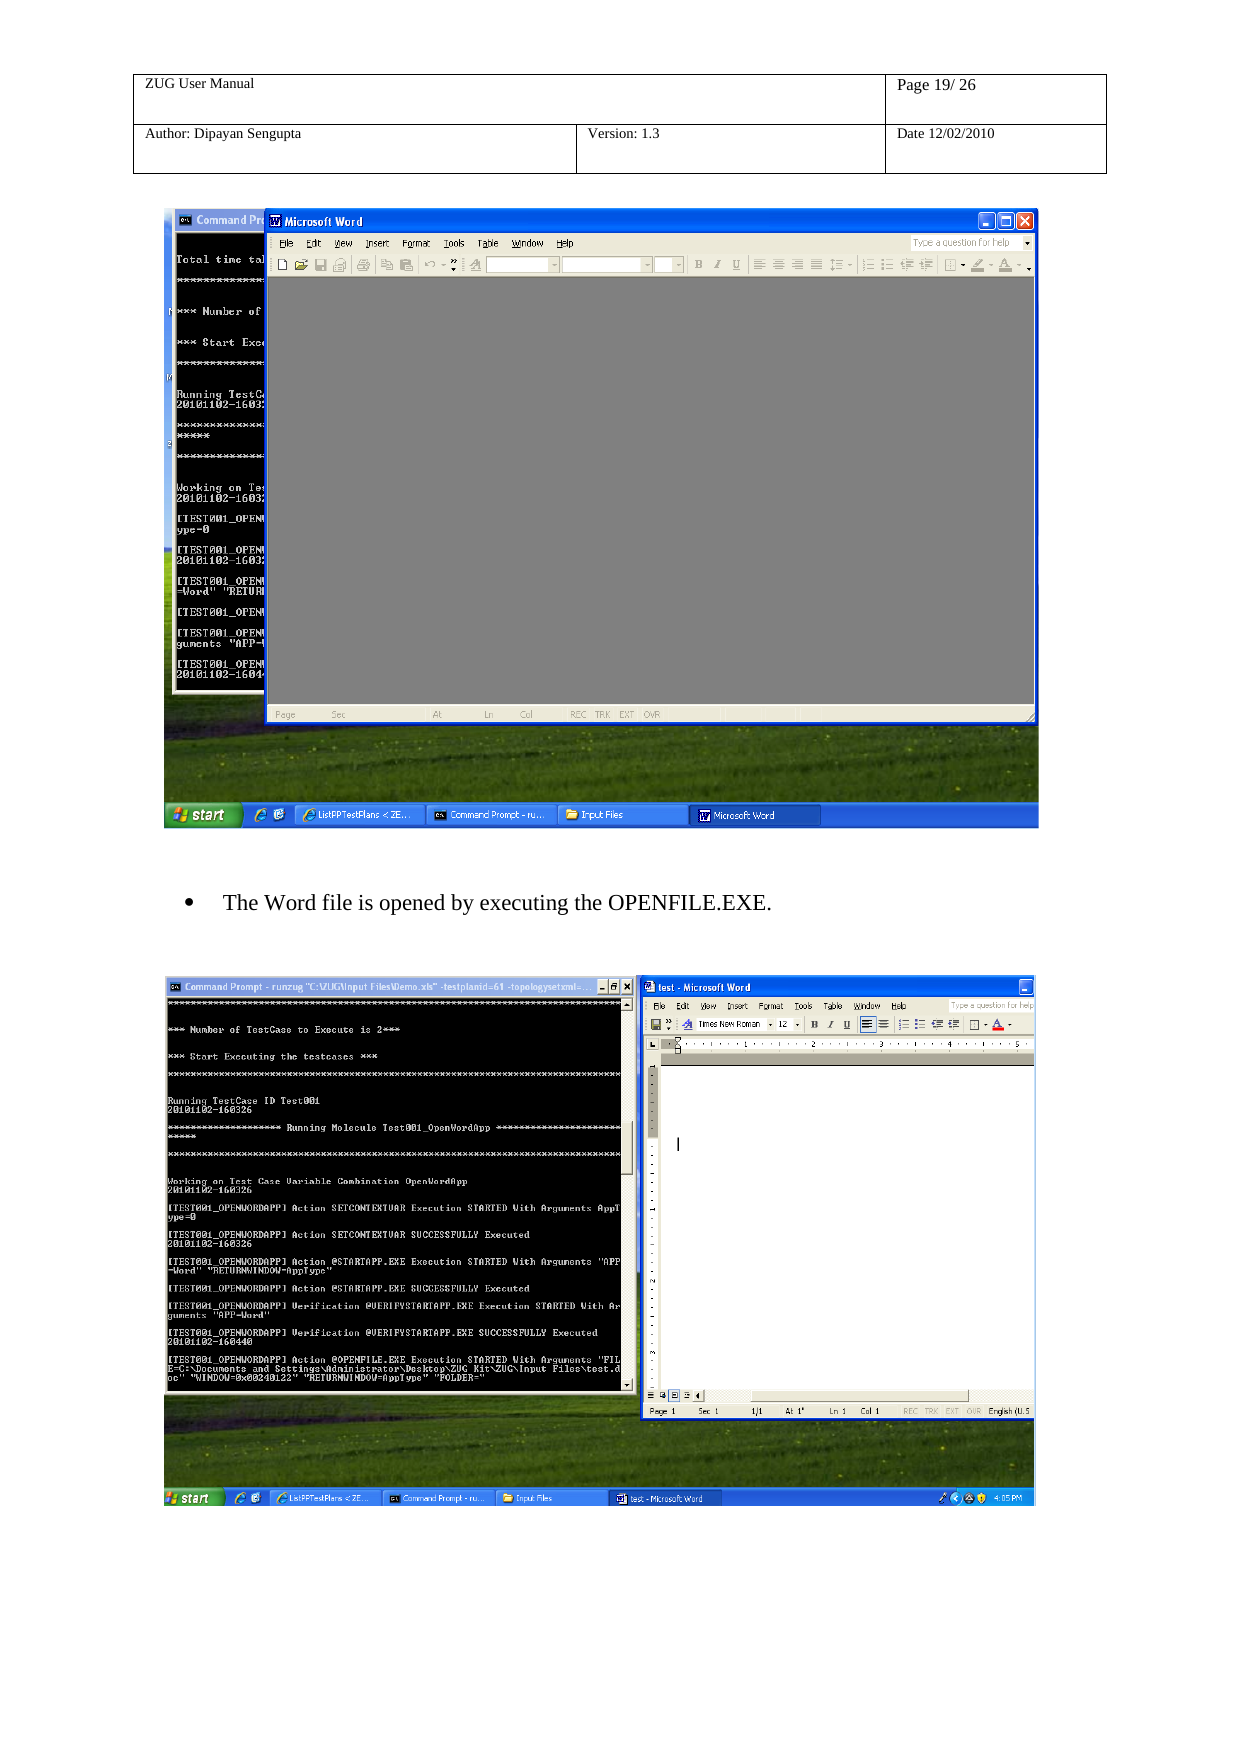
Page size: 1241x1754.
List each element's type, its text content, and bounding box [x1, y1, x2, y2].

picture [164, 975, 1036, 1506]
list The Word file is opened by executing the OPENFILE.EXE. [185, 889, 1092, 915]
picture [164, 208, 1039, 829]
